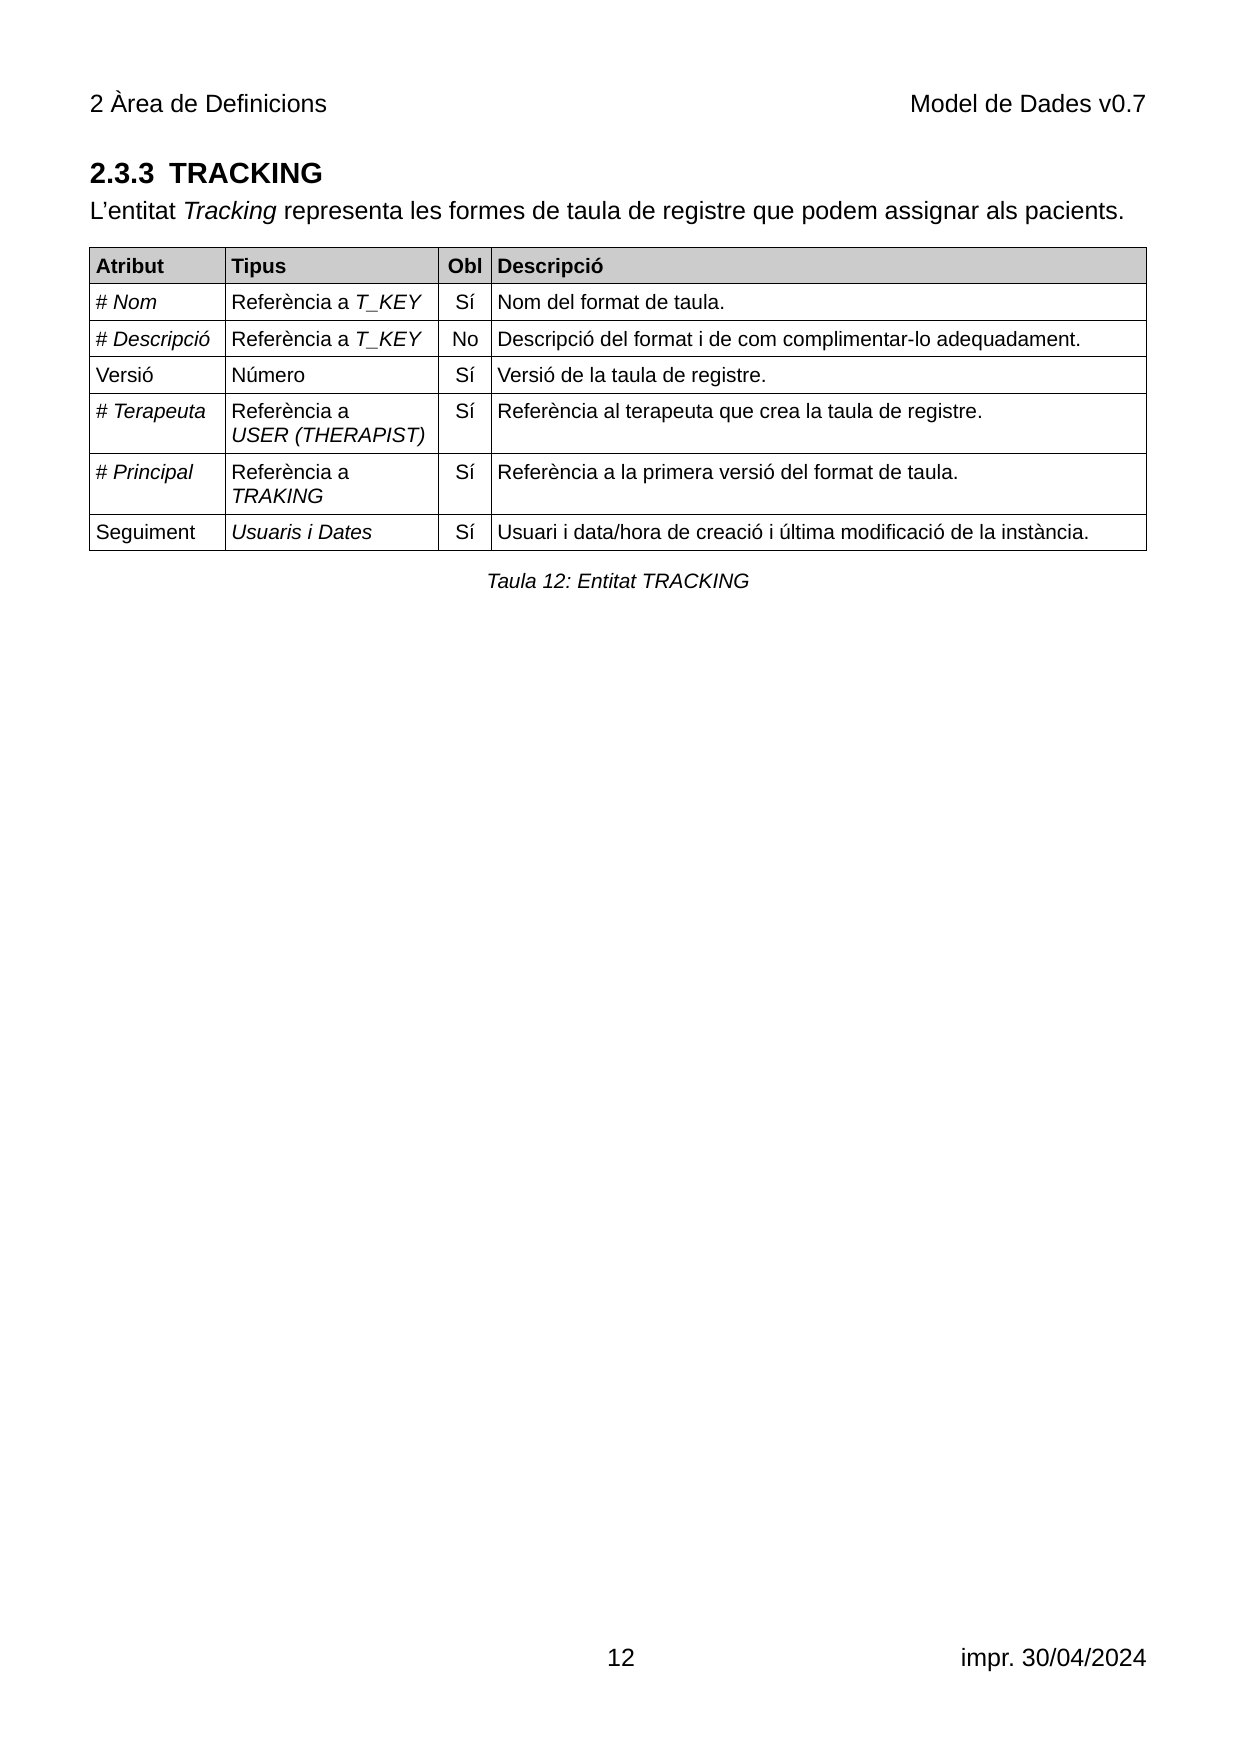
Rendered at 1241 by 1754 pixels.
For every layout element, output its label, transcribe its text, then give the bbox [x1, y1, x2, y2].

table_cell Referència al terapeuta que crea la taula de registre. [492, 394, 1146, 453]
table_cell Referència a TRAKING [226, 454, 438, 513]
table_cell Nom del format de taula. [492, 284, 1146, 320]
text L’entitat Tracking representa les formes de taula de registre que podem assignar als pacients. [89, 196, 1146, 225]
table_cell Referència a T_KEY [226, 321, 438, 356]
table_cell Sí [439, 515, 491, 550]
table_cell Referència a T_KEY [226, 284, 438, 320]
table_cell # Nom [90, 284, 225, 320]
table_header Descripció [492, 248, 1146, 283]
table_cell Sí [439, 357, 491, 393]
table_cell # Descripció [90, 321, 225, 356]
table_cell Sí [439, 394, 491, 453]
table_cell Sí [439, 284, 491, 320]
table_cell Usuari i data/hora de creació i última modificació de la instància. [492, 515, 1146, 550]
table_cell Versió de la taula de registre. [492, 357, 1146, 393]
table_header Tipus [226, 248, 438, 283]
table_cell Usuaris i Dates [226, 515, 438, 550]
table_header Atribut [90, 248, 225, 283]
table_cell Referència a la primera versió del format de taula. [492, 454, 1146, 513]
table_cell # Principal [90, 454, 225, 513]
subtitle TRACKING [89, 157, 1146, 190]
table_header Obl [439, 248, 491, 283]
table_cell Referència a USER (THERAPIST) [226, 394, 438, 453]
table_cell No [439, 321, 491, 356]
table_cell Descripció del format i de com complimentar-lo adequadament. [492, 321, 1146, 356]
text Taula 12: Entitat TRACKING [89, 569, 1146, 593]
table_cell Versió [90, 357, 225, 393]
table_cell Sí [439, 454, 491, 513]
table_cell # Terapeuta [90, 394, 225, 453]
table_cell Número [226, 357, 438, 393]
table_cell Seguiment [90, 515, 225, 550]
